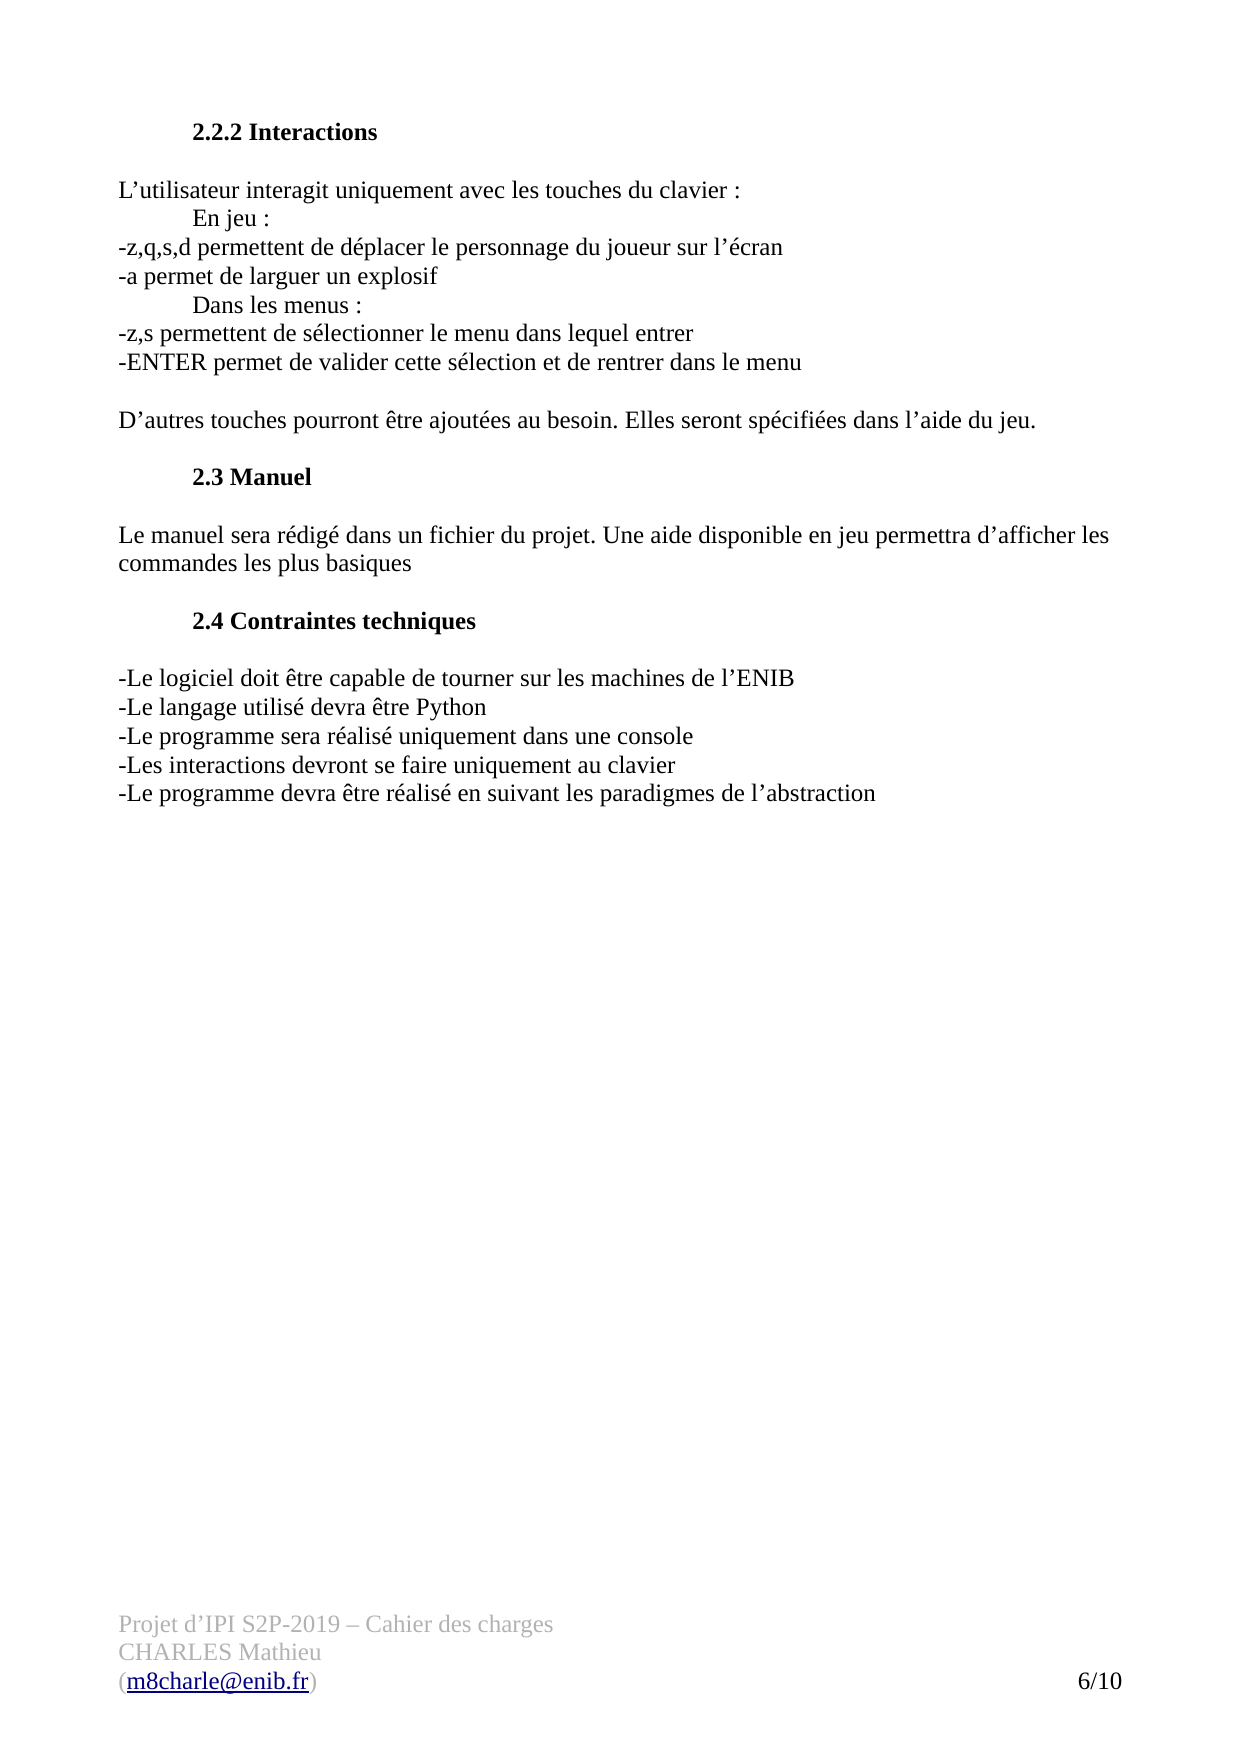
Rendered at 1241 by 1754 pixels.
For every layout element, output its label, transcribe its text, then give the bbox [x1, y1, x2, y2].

text Le manuel sera rédigé dans un fichier du projet. Une aide disponible en jeu permettra d’afficher les commandes les plus basiques [118, 520, 1122, 577]
text L’utilisateur interagit uniquement avec les touches du clavier : [118, 175, 1122, 203]
text -a permet de larguer un explosif [118, 261, 1122, 290]
text -Le langage utilisé devra être Python [118, 692, 1122, 721]
text -Les interactions devront se faire uniquement au clavier [118, 750, 1122, 778]
text -ENTER permet de valider cette sélection et de rentrer dans le menu [118, 347, 1122, 376]
text 2.4 Contraintes techniques [118, 606, 1122, 635]
text -z,s permettent de sélectionner le menu dans lequel entrer [118, 318, 1122, 347]
text Dans les menus : [118, 290, 1122, 318]
text En jeu : [118, 203, 1122, 232]
text -Le programme devra être réalisé en suivant les paradigmes de l’abstraction [118, 778, 1122, 807]
text 2.2.2 Interactions [118, 117, 1122, 146]
text -Le programme sera réalisé uniquement dans une console [118, 721, 1122, 750]
text -Le logiciel doit être capable de tourner sur les machines de l’ENIB [118, 663, 1122, 692]
text 2.3 Ma nuel [118, 462, 1122, 491]
text D’autres touches pourront être ajoutées au besoin. Elles seront spécifiées dans l’aide du jeu. [118, 405, 1122, 433]
text -z,q,s,d permettent de déplacer le personnage du joueur sur l’écran [118, 232, 1122, 261]
